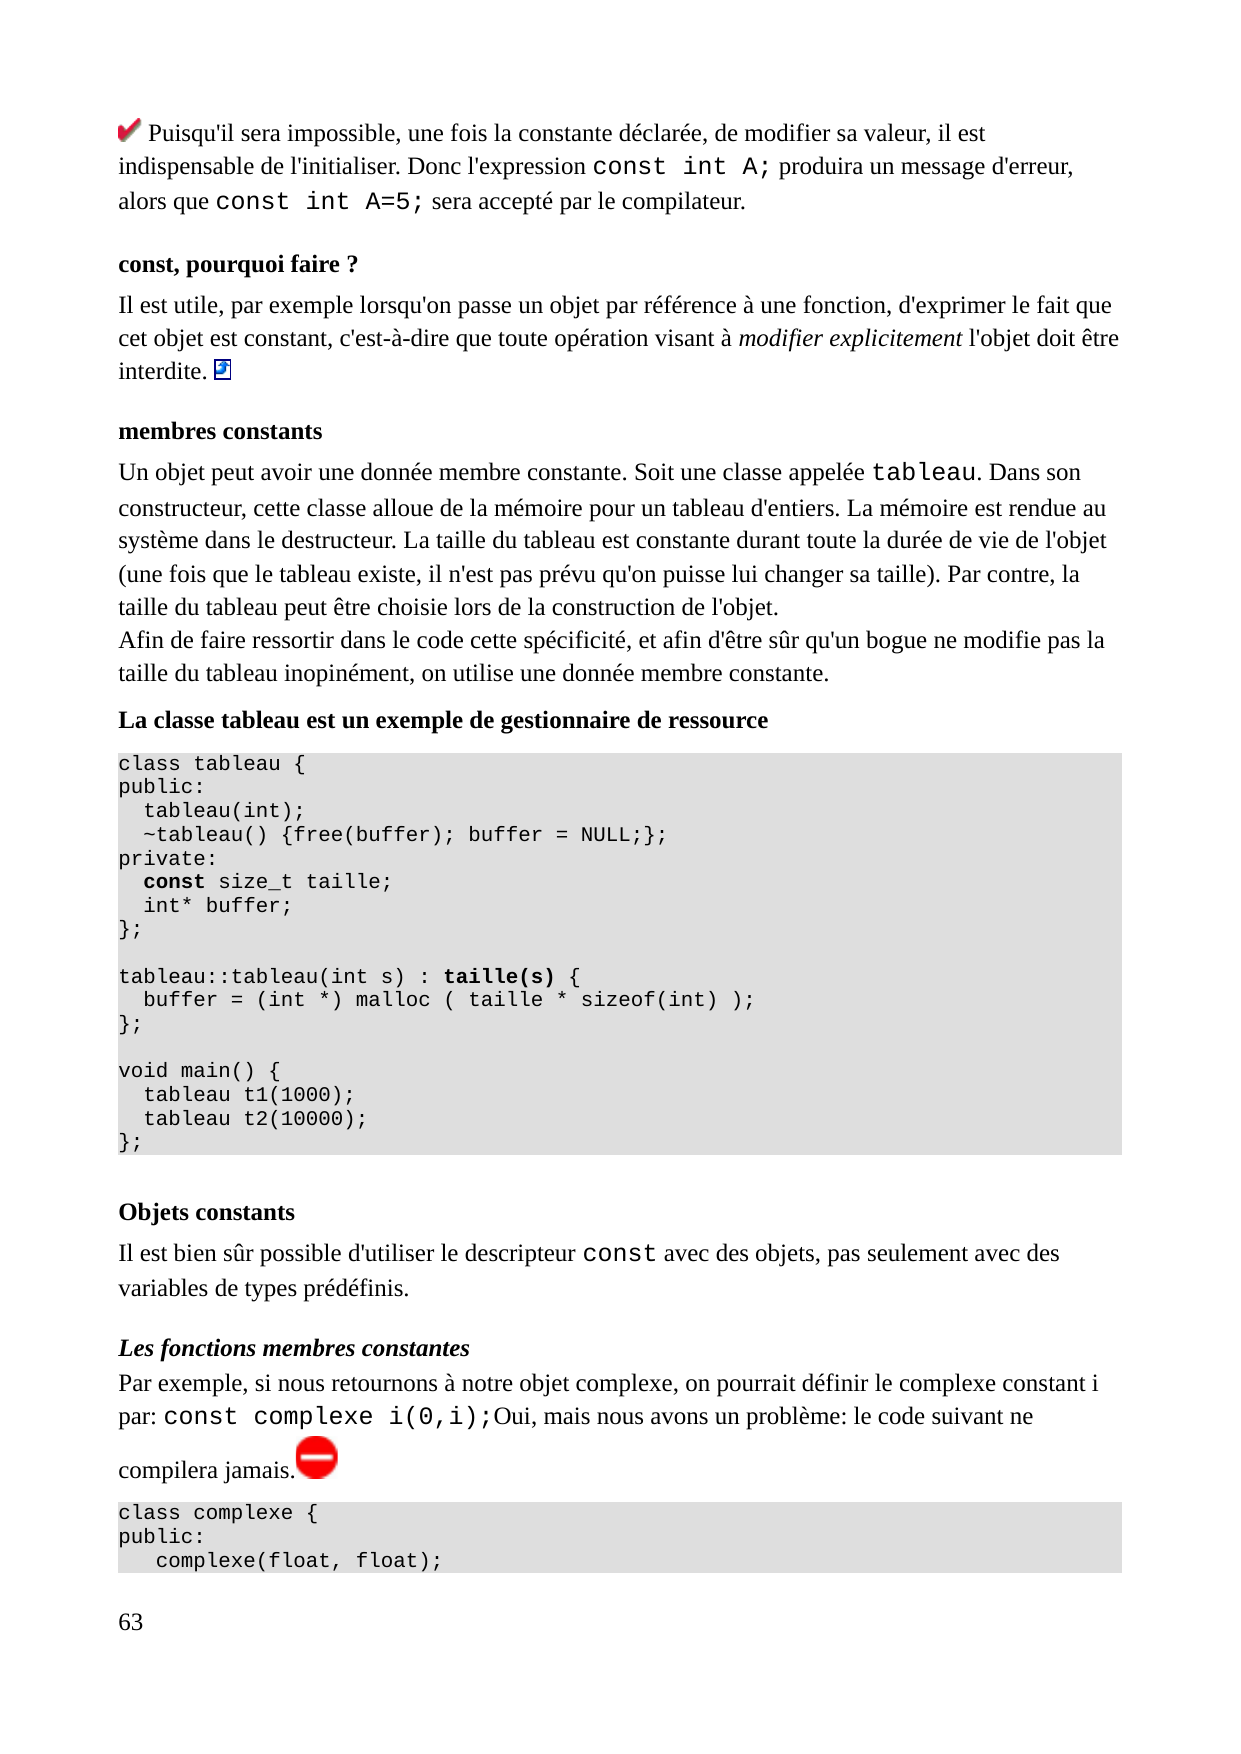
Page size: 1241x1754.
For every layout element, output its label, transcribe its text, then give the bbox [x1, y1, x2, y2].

text }; [118, 918, 1122, 942]
picture [118, 118, 142, 142]
text void main() { [118, 1060, 1122, 1084]
subtitle Les fonctions membres constantes [118, 1333, 1122, 1362]
text class complexe { [118, 1502, 1122, 1526]
picture [295, 1436, 338, 1479]
text tableau(int); [118, 800, 1122, 824]
text const size_t taille; [118, 871, 1122, 895]
text Par exemple, si nous retournons à notre objet complexe, on pourrait définir le complexe constant i par: const complexe i(0,i);Oui, mais nous avons un problème: le code suivant ne compilera jamais. [118, 1368, 1122, 1483]
text public: [118, 1526, 1122, 1550]
text tableau t1(1000); [118, 1084, 1122, 1108]
text }; [118, 1013, 1122, 1037]
text Il est utile, par exemple lorsqu'on passe un objet par référence à une fonction, d'exprimer le fait que cet objet est constant, c'est-à-dire que toute opération visant à modifier explicitement l'objet doit être interdite. [118, 290, 1122, 385]
text Puisqu'il sera impossible, une fois la constante déclarée, de modifier sa valeur, il est indispensable de l'initialiser. Donc l'expression const int A; produira un message d'erreur, alors que const int A=5; sera accepté par le compilateur. [118, 118, 1122, 217]
text La classe tableau est un exemple de gestionnaire de ressource [118, 705, 1122, 734]
picture [216, 361, 230, 378]
subtitle const, pourquoi faire ? [118, 249, 1122, 278]
text }; [118, 1131, 1122, 1155]
text tableau::tableau(int s) : taille(s) { [118, 966, 1122, 989]
text int* buffer; [118, 895, 1122, 918]
text Un objet peut avoir une donnée membre constante. Soit une classe appelée tableau. Dans son constructeur, cette classe alloue de la mémoire pour un tableau d'entiers. La mémoire est rendue au système dans le destructeur. La taille du tableau est constante durant toute la durée de vie de l'objet (une fois que le tableau existe, il n'est pas prévu qu'on puisse lui changer sa taille). Par contre, la taille du tableau peut être choisie lors de la construction de l'objet. Afin de faire ressortir dans le code cette spécificité, et afin d'être sûr qu'un bogue ne modifie pas la taille du tableau inopinément, on utilise une donnée membre constante. [118, 457, 1122, 686]
subtitle membres constants [118, 416, 1122, 445]
text private: [118, 847, 1122, 871]
text ~tableau() {free(buffer); buffer = NULL;}; [118, 824, 1122, 847]
text complexe(float, float); [118, 1550, 1122, 1573]
text buffer = (int *) malloc ( taille * sizeof(int) ); [118, 989, 1122, 1013]
text tableau t2(10000); [118, 1108, 1122, 1131]
text Il est bien sûr possible d'utiliser le descripteur const avec des objets, pas seulement avec des variables de types prédéfinis. [118, 1238, 1122, 1302]
text class tableau { [118, 753, 1122, 777]
text public: [118, 777, 1122, 800]
subtitle Objets constants [118, 1197, 1122, 1226]
